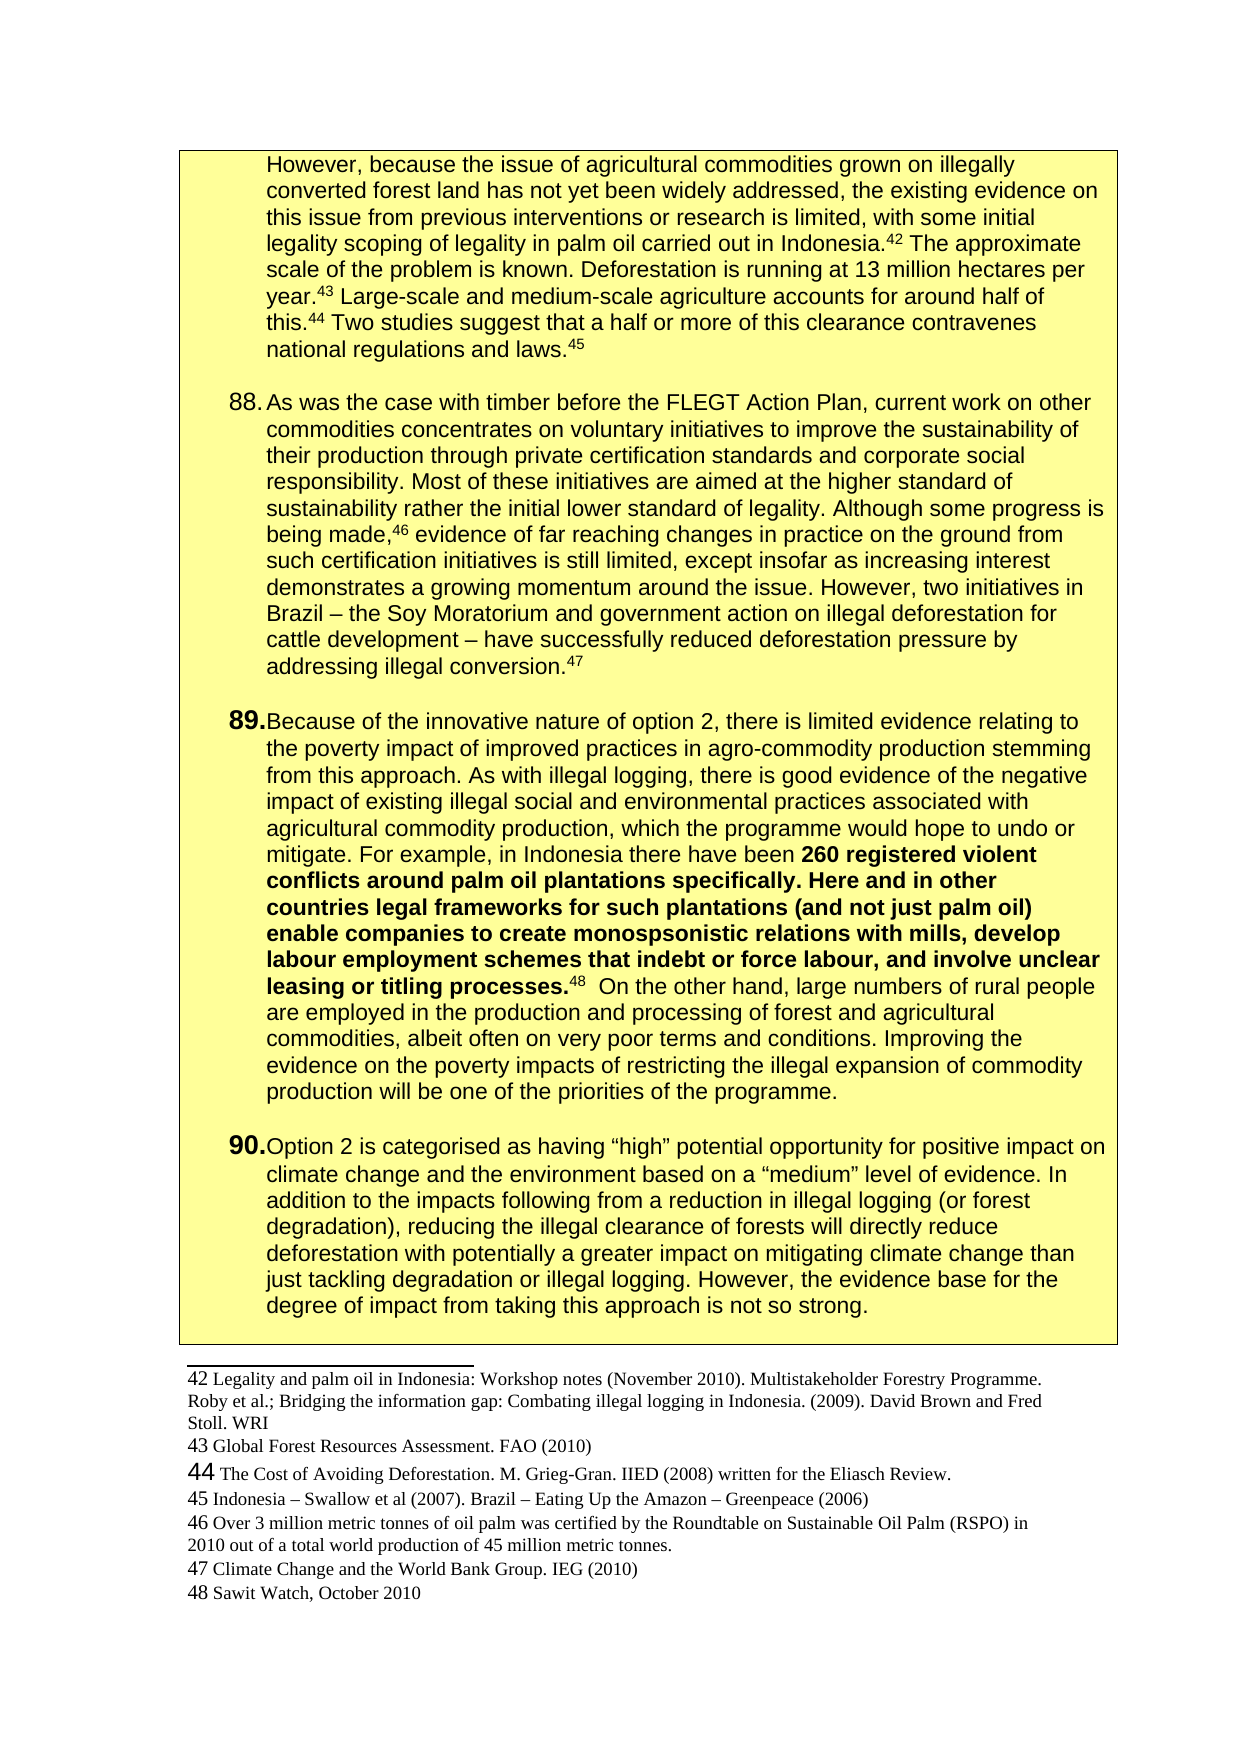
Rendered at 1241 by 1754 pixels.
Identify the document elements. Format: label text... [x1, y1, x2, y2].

table_cell However, because the issue of agricultural commodities grown on illegally converted forest land has not yet been widely addressed, the existing evidence on this issue from previous interventions or research is limited, with some initial legality scoping of legality in palm oil carried out in Indonesia. The approximate scale of the problem is known. Deforestation is running at 13 million hectares per year. Large-scale and medium-scale agriculture accounts for around half of this. Two studies suggest that a half or more of this clearance contravenes national regulations and laws. As was the case with timber before the FLEGT Action Plan, current work on other commodities concentrates on voluntary initiatives to improve the sustainability of their production through private certification standards and corporate social responsibility. Most of these initiatives are aimed at the higher standard of sustainability rather the initial lower standard of legality. Although some progress is being made, evidence of far reaching changes in practice on the ground from such certification initiatives is still limited, except insofar as increasing interest demonstrates a growing momentum around the issue. However, two initiatives in Brazil – the Soy Moratorium and government action on illegal deforestation for cattle development – have successfully reduced deforestation pressure by addressing illegal conversion. Because of the innovative nature of option 2, there is limited evidence relating to the poverty impact of improved practices in agro-commodity production stemming from this approach. As with illegal logging, there is good evidence of the negative impact of existing illegal social and environmental practices associated with agricultural commodity production, which the programme would hope to undo or mitigate. For example, in Indonesia there have been 260 registered violent conflicts around palm oil plantations specifically. Here and in other countries legal frameworks for such plantations (and not just palm oil) enable companies to create monospsonistic relations with mills, develop labour employment schemes that indebt or force labour, and involve unclear leasing or titling processes. On the other hand, large numbers of rural people are employed in the production and processing of forest and agricultural commodities, albeit often on very poor terms and conditions. Improving the evidence on the poverty impacts of restricting the illegal expansion of commodity production will be one of the priorities of the programme. Option 2 is categorised as having “high” potential opportunity for positive impact on climate change and the environment based on a “medium” level of evidence. In addition to the impacts following from a reduction in illegal logging (or forest degradation), reducing the illegal clearance of forests will directly reduce deforestation with potentially a greater impact on mitigating climate change than just tackling degradation or illegal logging. However, the evidence base for the degree of impact from taking this approach is not so strong. [180, 151, 1117, 1344]
